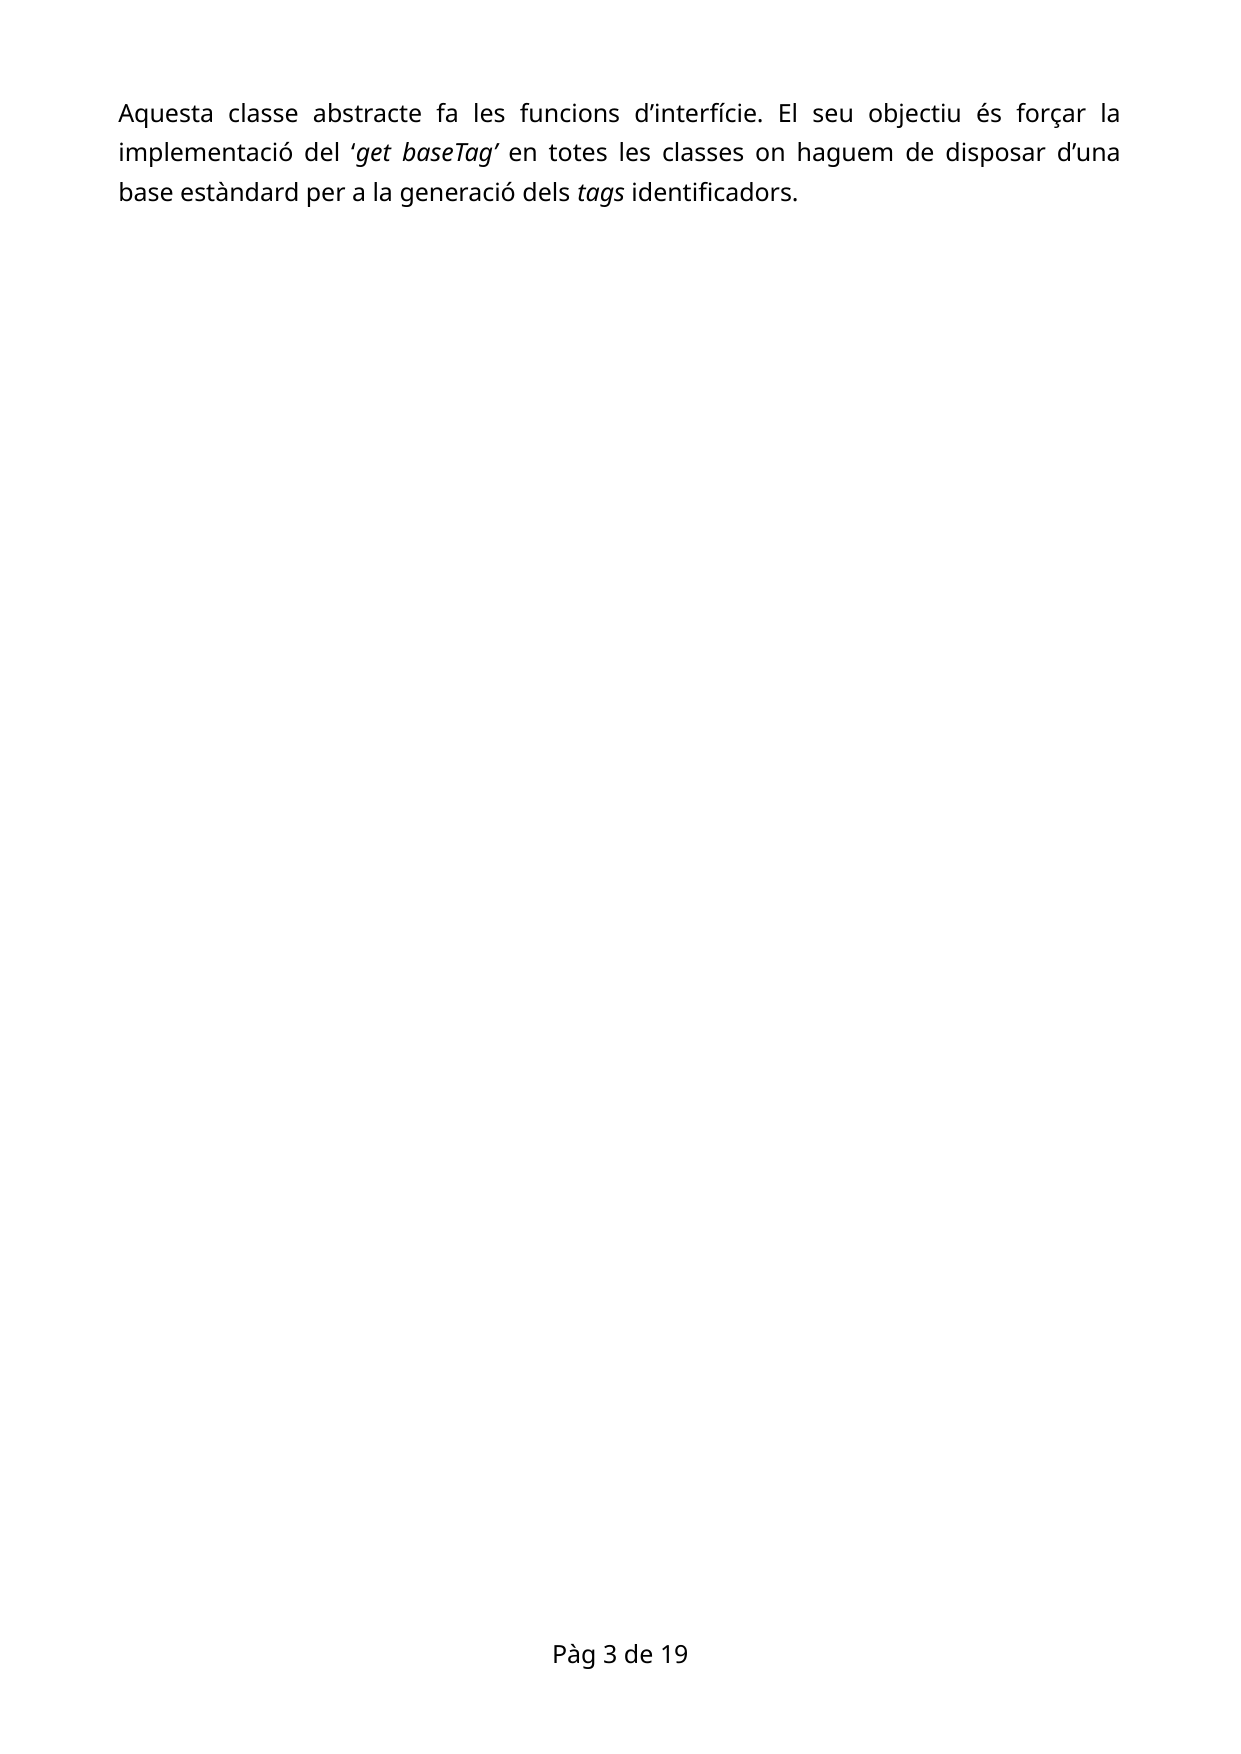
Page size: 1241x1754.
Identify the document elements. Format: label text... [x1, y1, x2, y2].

text Aquesta classe abstracte fa les funcions d’interfície. El seu objectiu és forçar la implementació del ‘get baseTag’ en totes les classes on haguem de disposar d’una base estàndard per a la generació dels tags identificadors. [118, 96, 1122, 208]
